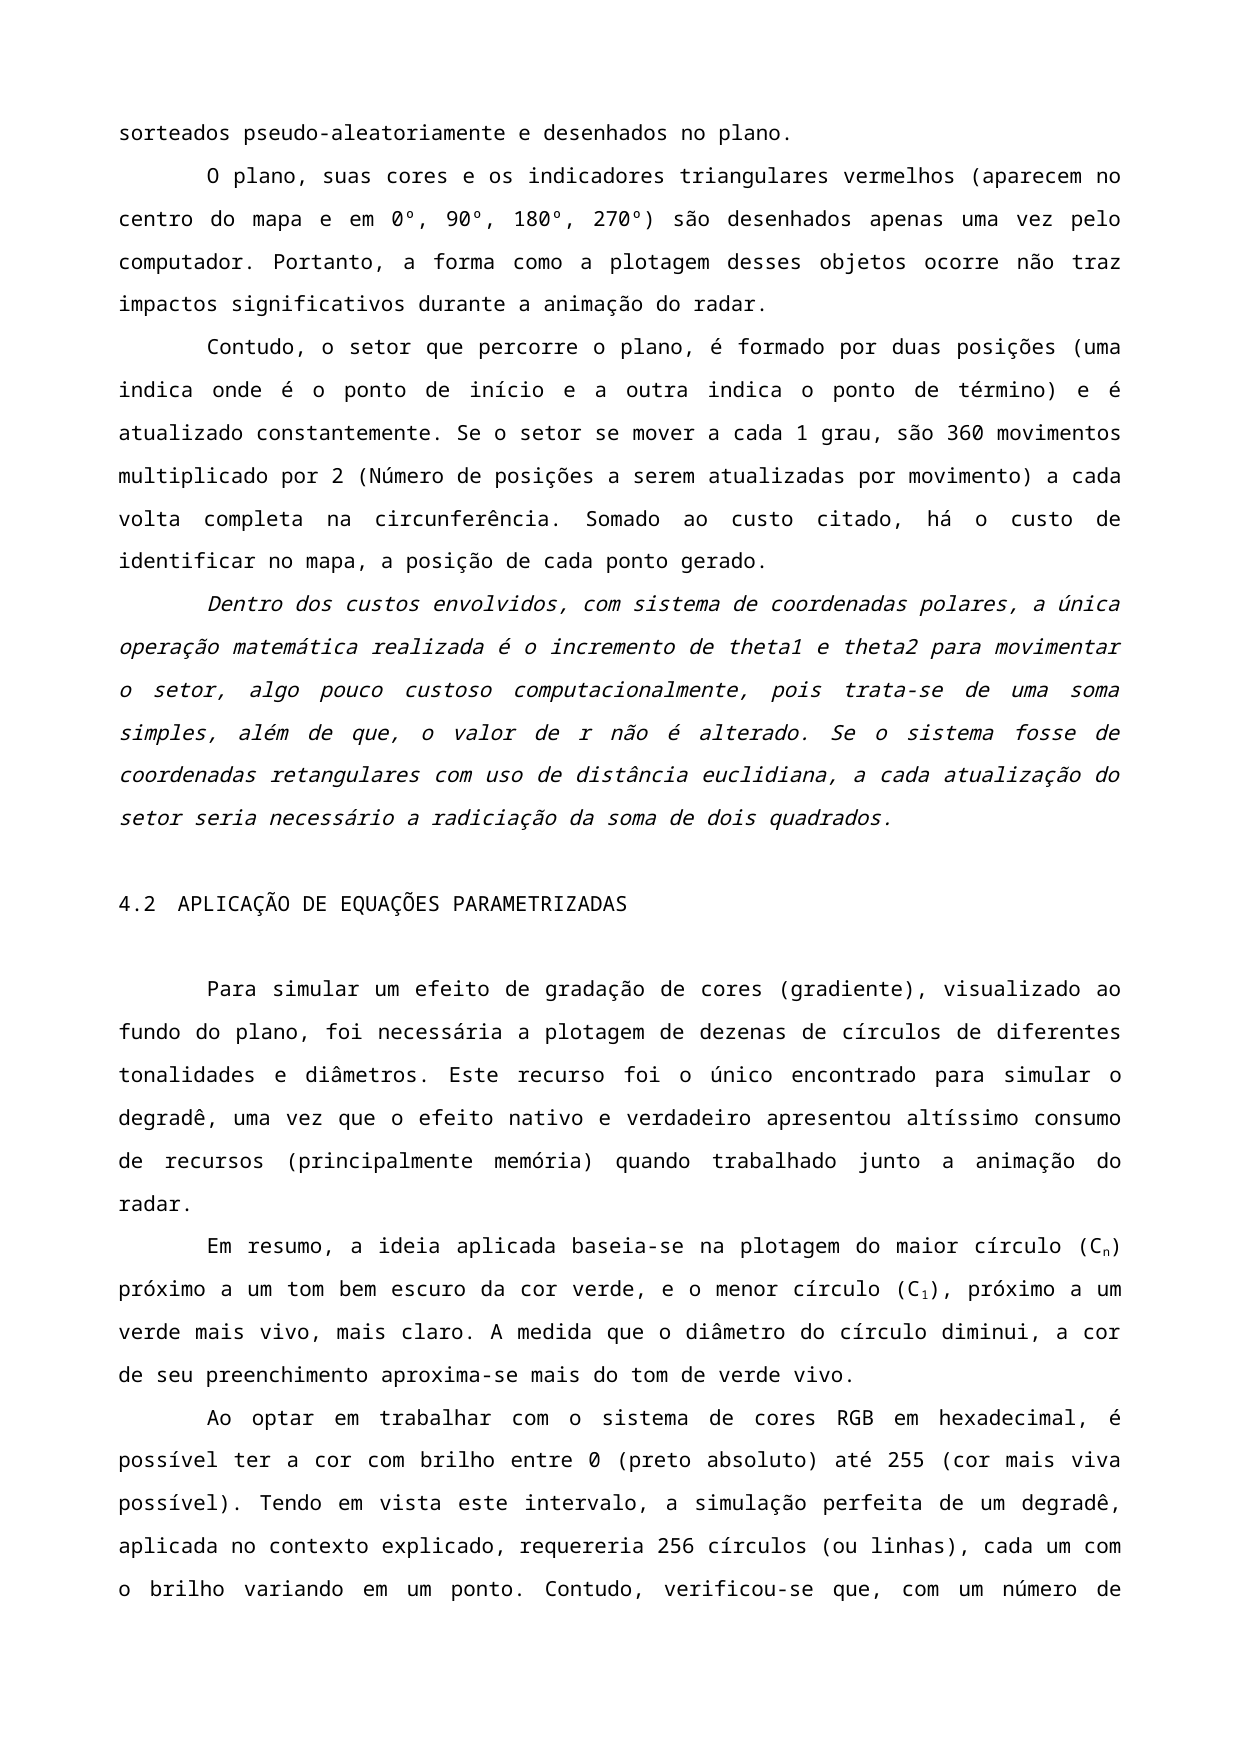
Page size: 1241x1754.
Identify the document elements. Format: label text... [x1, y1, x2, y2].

text O plano, suas cores e os indicadores triangulares vermelhos (aparecem no centro do mapa e em 0º, 90º, 180º, 270º) são desenhados apenas uma vez pelo computador. Portanto, a forma como a plotagem desses objetos ocorre não traz impactos significativos durante a animação do radar. [118, 161, 1122, 318]
text Dentro dos custos envolvidos, com sistema de coordenadas polares, a única operação matemática realizada é o incremento de theta1 e theta2 para movimentar o setor, algo pouco custoso computacionalmente, pois trata-se de uma soma simples, além de que, o valor de r não é alterado. Se o sistema fosse de coordenadas retangulares com uso de distância euclidiana, a cada atualização do setor seria necessário a radiciação da soma de dois quadrados. [118, 589, 1122, 832]
text Em resumo, a ideia aplicada baseia-se na plotagem do maior círculo (Cn) próximo a um tom bem escuro da cor verde, e o menor círculo (C1), próximo a um verde mais vivo, mais claro. A medida que o diâmetro do círculo diminui, a cor de seu preenchimento aproxima-se mais do tom de verde vivo. [118, 1231, 1122, 1388]
text Contudo, o setor que percorre o plano, é formado por duas posições (uma indica onde é o ponto de início e a outra indica o ponto de término) e é atualizado constantemente. Se o setor se mover a cada 1 grau, são 360 movimentos multiplicado por 2 (Número de posições a serem atualizadas por movimento) a cada volta completa na circunferência. Somado ao custo citado, há o custo de identificar no mapa, a posição de cada ponto gerado. [118, 332, 1122, 575]
text sorteados pseudo-aleatoriamente e desenhados no plano. [118, 118, 1122, 147]
subtitle Aplicação de equações parametrizadas [118, 889, 1122, 917]
text Para simular um efeito de gradação de cores (gradiente), visualizado ao fundo do plano, foi necessária a plotagem de dezenas de círculos de diferentes tonalidades e diâmetros. Este recurso foi o único encontrado para simular o degradê, uma vez que o efeito nativo e verdadeiro apresentou altíssimo consumo de recursos (principalmente memória) quando trabalhado junto a animação do radar. [118, 974, 1122, 1217]
text Ao optar em trabalhar com o sistema de cores RGB em hexadecimal, é possível ter a cor com brilho entre 0 (preto absoluto) até 255 (cor mais viva possível). Tendo em vista este intervalo, a simulação perfeita de um degradê, aplicada no contexto explicado, requereria 256 círculos (ou linhas), cada um com o brilho variando em um ponto. Contudo, verificou-se que, com um número de [118, 1402, 1122, 1602]
